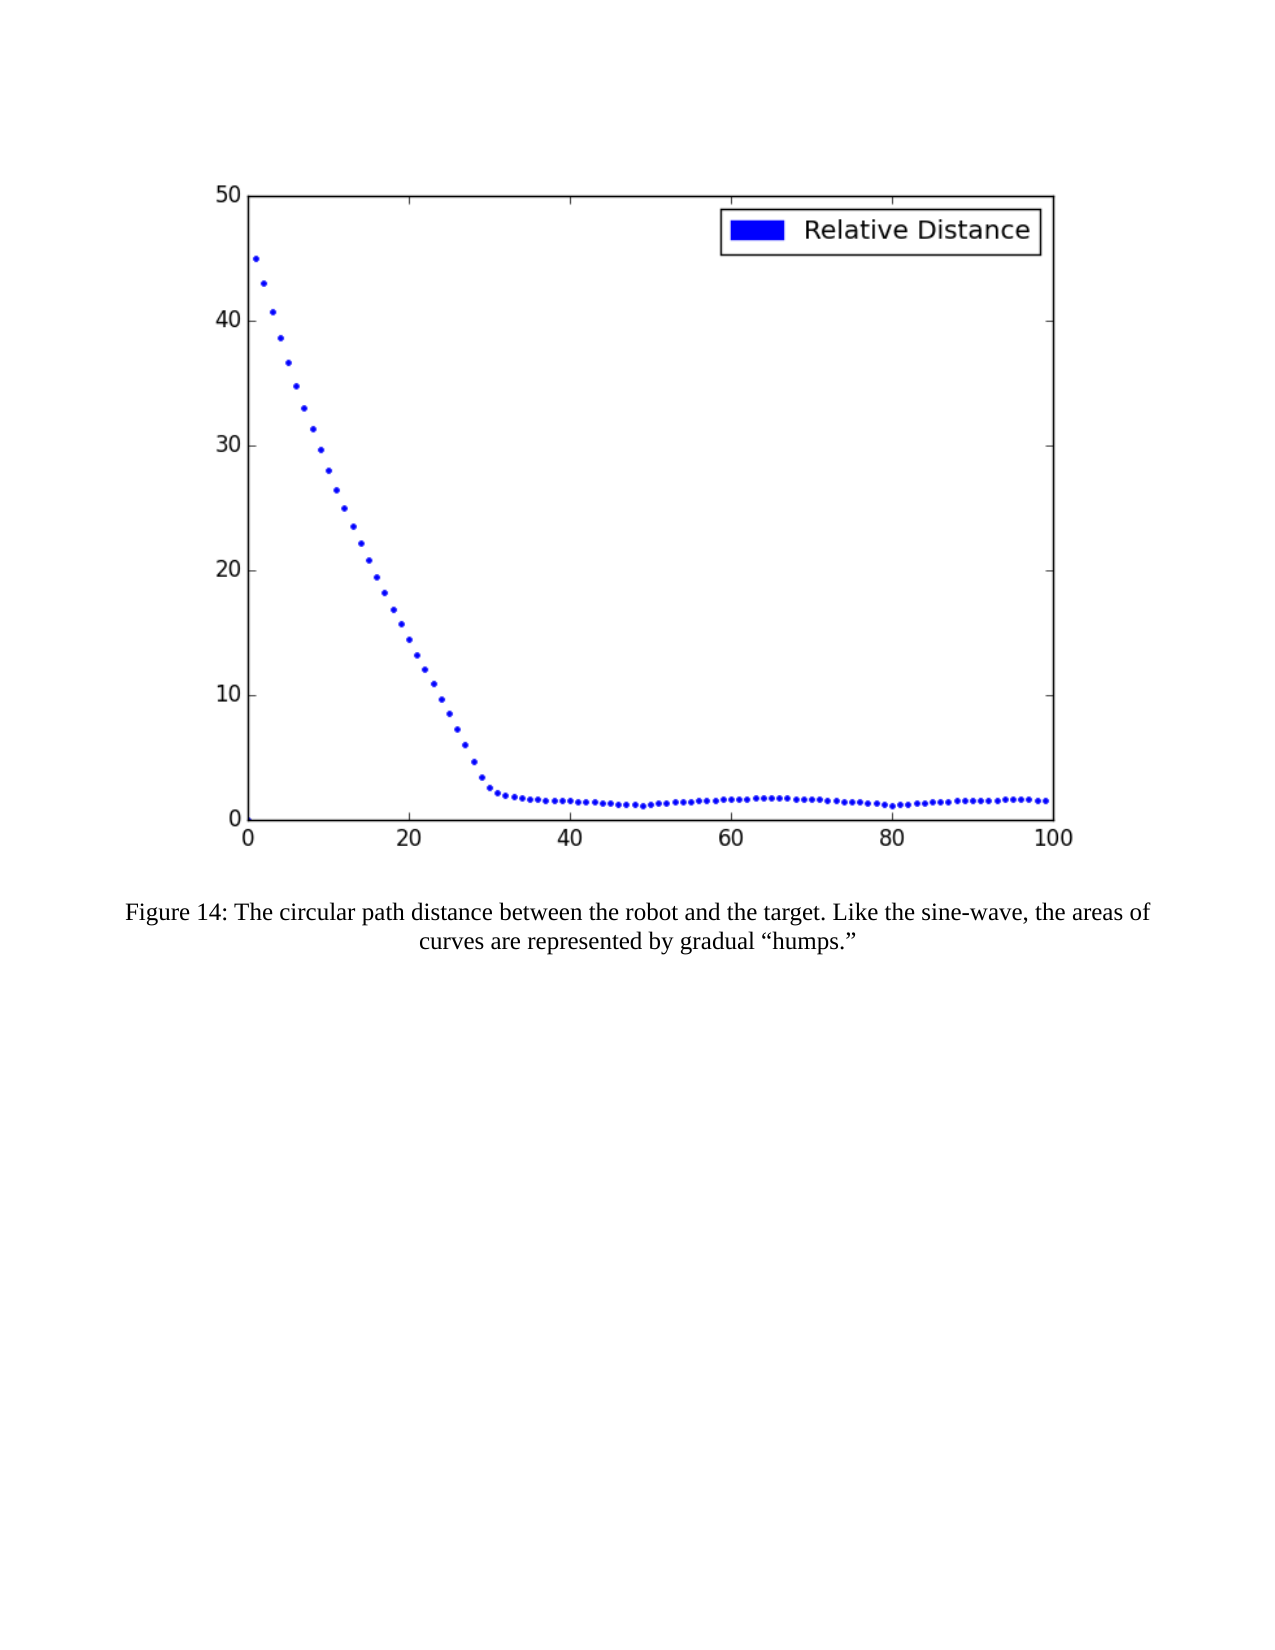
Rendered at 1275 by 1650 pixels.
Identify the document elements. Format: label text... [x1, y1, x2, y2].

picture [118, 118, 1157, 898]
text Figure 14: The circular path distance between the robot and the target. Like the sine-wave, the areas of curves are represented by gradual “humps.” [118, 898, 1157, 955]
